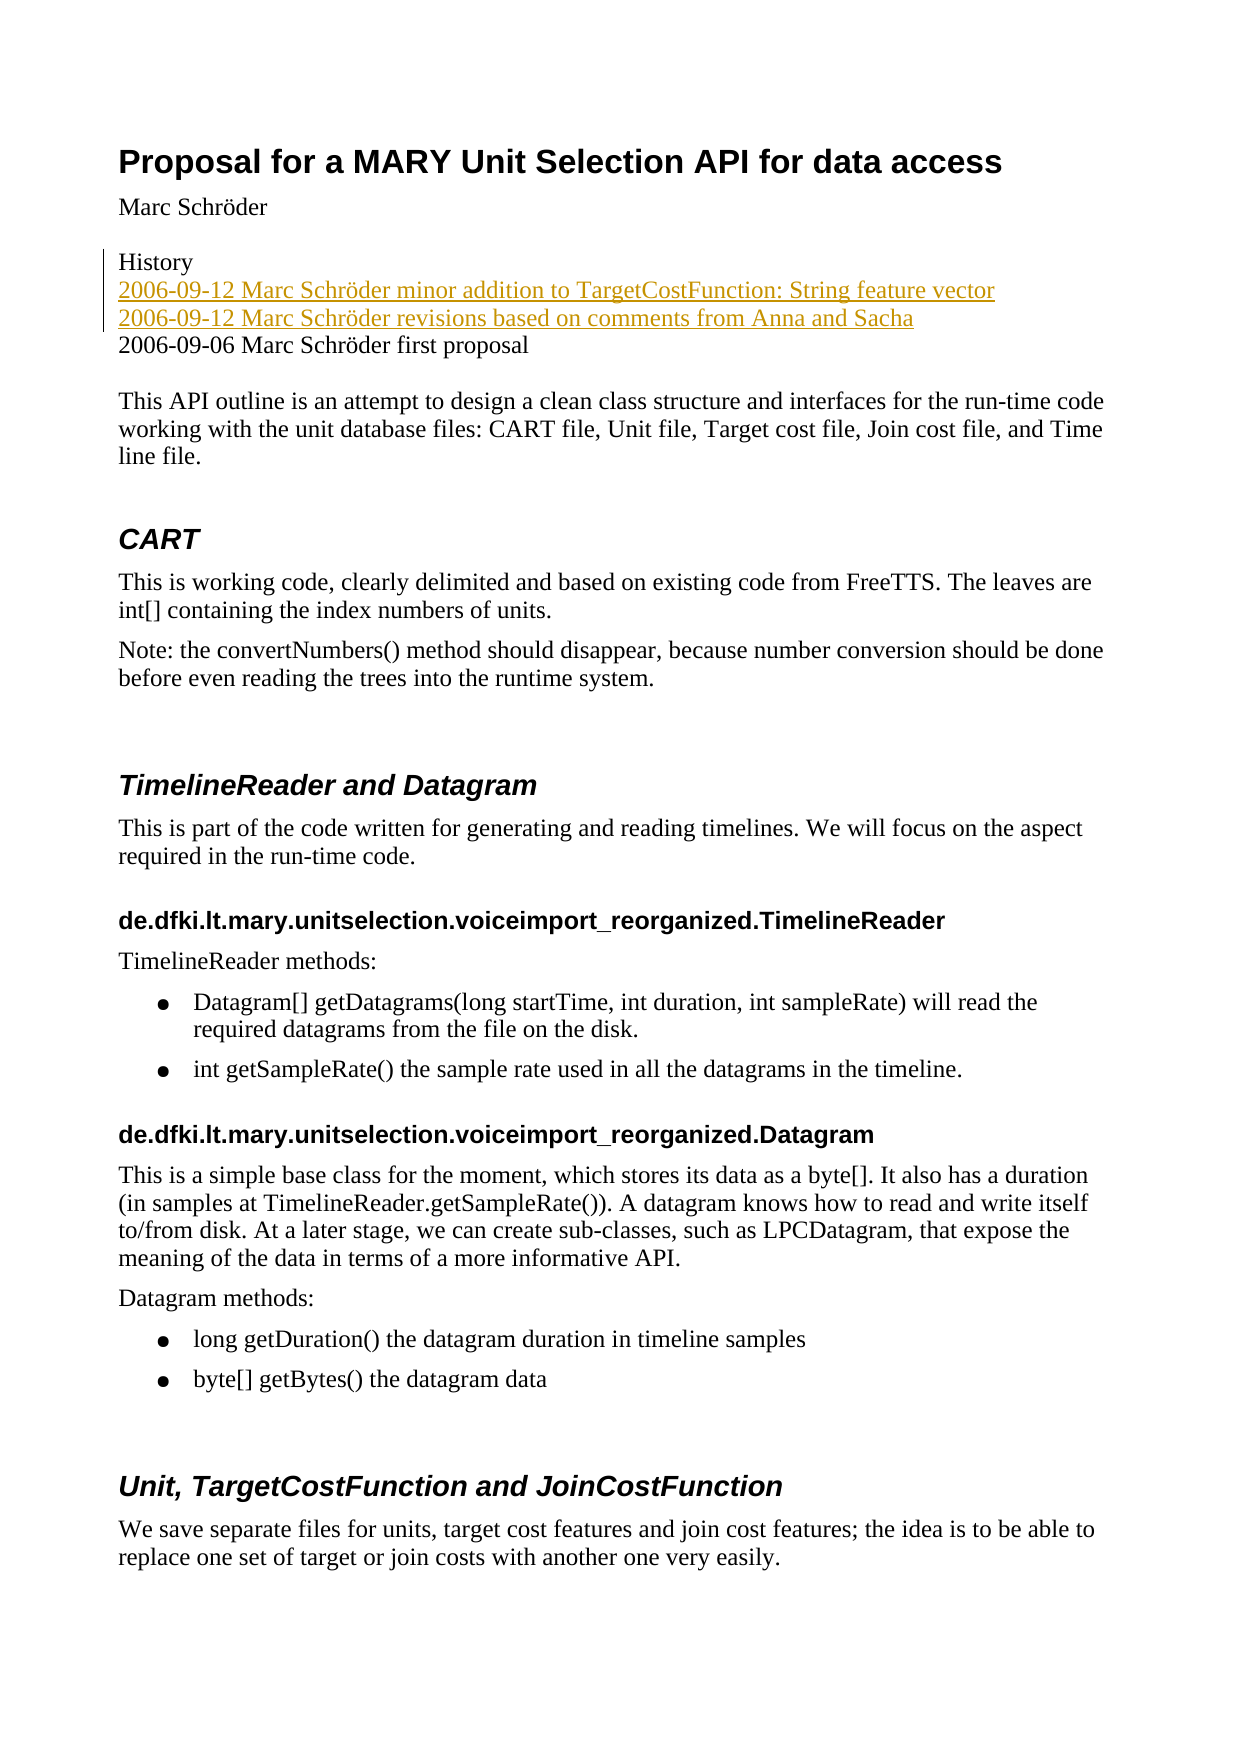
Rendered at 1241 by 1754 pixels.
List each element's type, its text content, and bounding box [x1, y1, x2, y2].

text This is a simple base class for the moment, which stores its data as a byte[]. It also has a duration (in samples at TimelineReader.getSampleRate()). A datagram knows how to read and write itself to/from disk. At a later stage, we can create sub-classes, such as LPCDatagram, that expose the meaning of the data in terms of a more informative API. [118, 1161, 1122, 1272]
list byte[] getBytes() the datagram data [156, 1365, 1122, 1393]
text We save separate files for units, target cost features and join cost features; the idea is to be able to replace one set of target or join costs with another one very easily. [118, 1516, 1122, 1571]
text History [118, 248, 1122, 276]
text This is working code, clearly delimited and based on existing code from FreeTTS. The leaves are int[] containing the index numbers of units. [118, 568, 1122, 623]
text This API outline is an attempt to design a clean class structure and interfaces for the run-time code working with the unit database files: CART file, Unit file, Target cost file, Join cost file, and Time line file. [118, 387, 1122, 470]
text Datagram methods: [118, 1284, 1122, 1312]
text This is part of the code written for generating and reading timelines. We will focus on the aspect required in the run-time code. [118, 814, 1122, 869]
text TimelineReader methods: [118, 947, 1122, 975]
subtitle Proposal for a MARY Unit Selection API for data access [118, 143, 1122, 181]
text 2006-09-12 Marc Schröder minor addition to TargetCostFunction: String feature vector [118, 276, 1122, 304]
text Note: the convertNumbers() method should disappear, because number conversion should be done before even reading the trees into the runtime system. [118, 636, 1122, 691]
list Datagram[] getDatagrams(long startTime, int duration, int sampleRate) will read the required datagrams from the file on the disk. [156, 988, 1122, 1043]
subtitle TimelineReader and Datagram [118, 769, 1122, 802]
subtitle CART [118, 523, 1122, 556]
subtitle de.dfki.lt.mary.unitselection.voiceimport_reorganized.Datagram [118, 1121, 1122, 1149]
text Marc Schröder [118, 193, 1122, 221]
text 2006-09-06 Marc Schröder first proposal [118, 332, 1122, 359]
text 2006-09-12 Marc Schröder revisions based on comments from Anna and Sacha [118, 304, 1122, 332]
subtitle Unit, TargetCostFunction and JoinCostFunction [118, 1470, 1122, 1503]
list int getSampleRate() the sample rate used in all the datagrams in the timeline. [156, 1056, 1122, 1083]
subtitle de.dfki.lt.mary.unitselection.voiceimport_reorganized.TimelineReader [118, 907, 1122, 935]
list long getDuration() the datagram duration in timeline samples [156, 1325, 1122, 1352]
